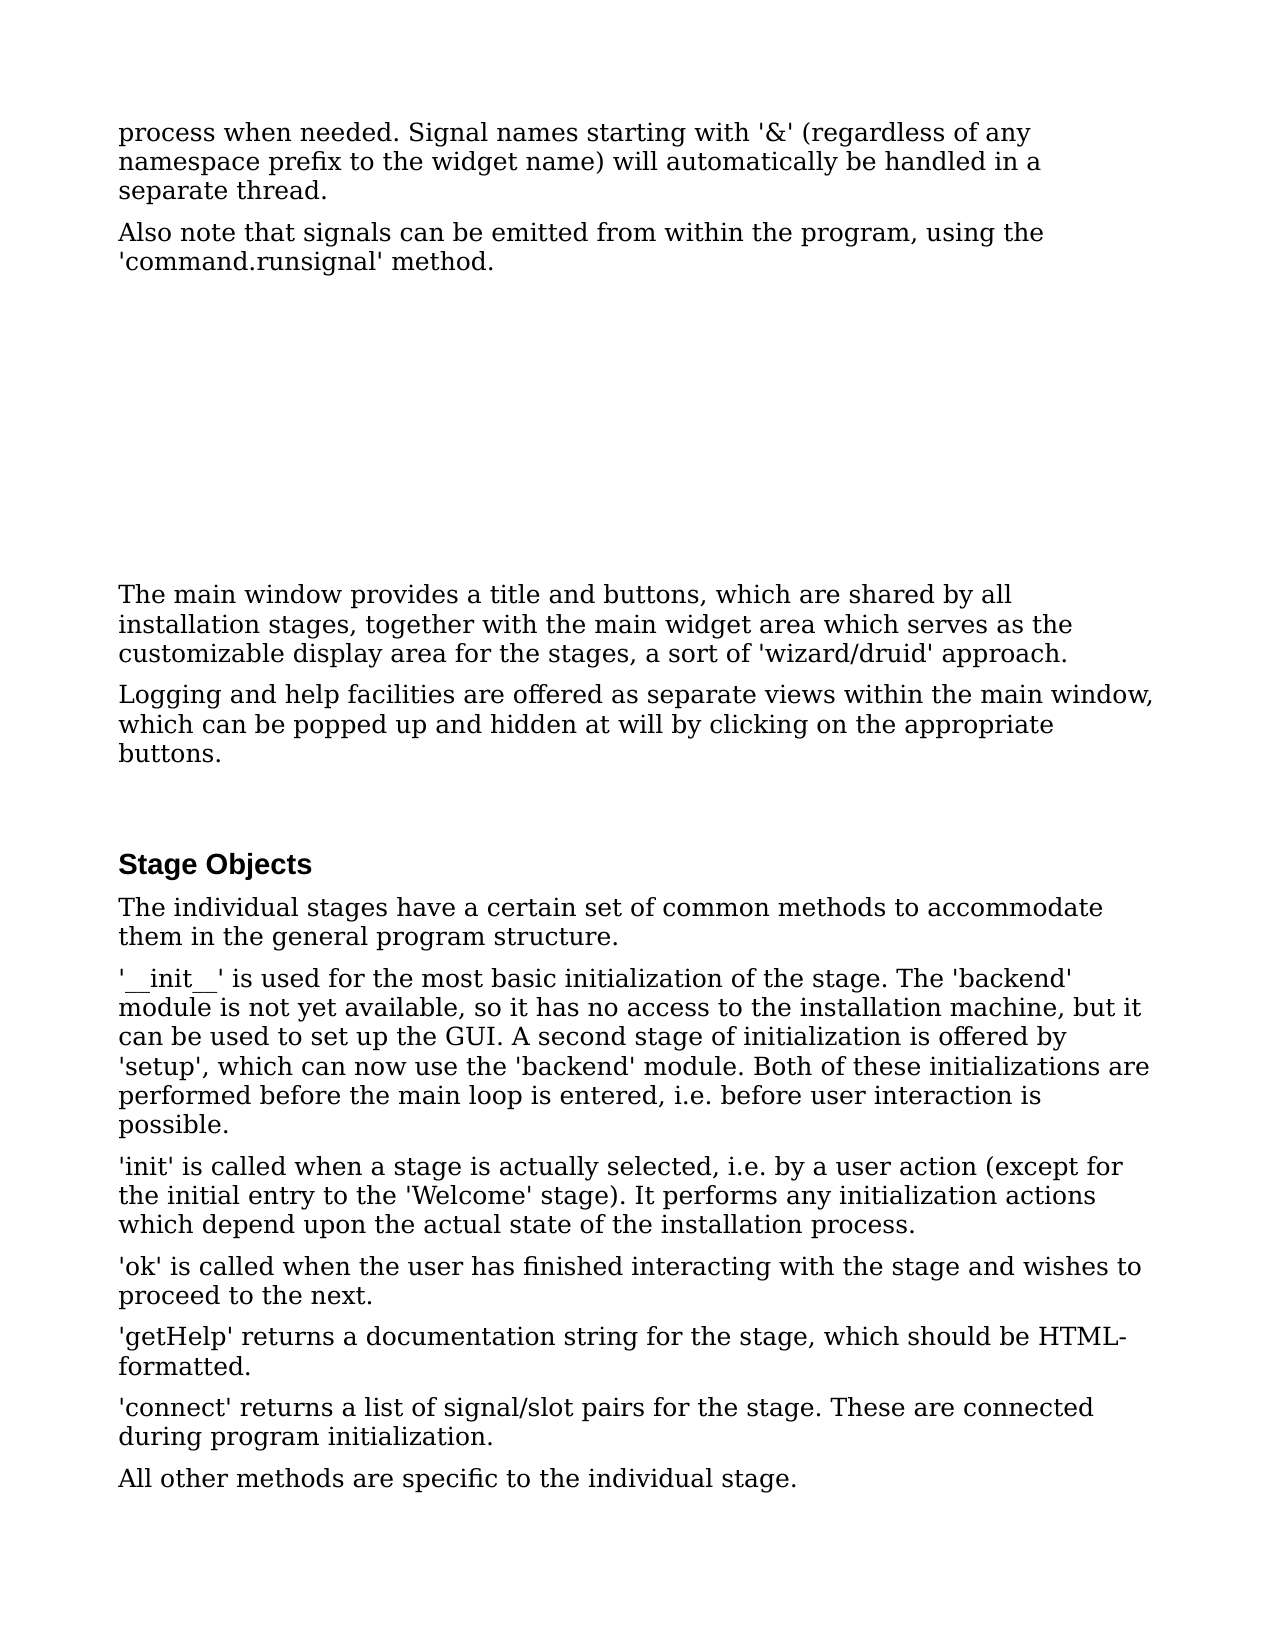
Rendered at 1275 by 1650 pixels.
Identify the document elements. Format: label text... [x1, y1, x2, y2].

text Also note that signals can be emitted from within the program, using the 'command.runsignal' method. [118, 218, 1157, 276]
text The main window provides a title and buttons, which are shared by all installation stages, together with the main widget area which serves as the customizable display area for the stages, a sort of 'wizard/druid' approach. [118, 581, 1157, 668]
subtitle Stage Objects [118, 847, 1157, 881]
text Logging and help facilities are offered as separate views within the main window, which can be popped up and hidden at will by clicking on the appropriate buttons. [118, 681, 1157, 768]
text 'init' is called when a stage is actually selected, i.e. by a user action (except for the initial entry to the 'Welcome' stage). It performs any initialization actions which depend upon the actual state of the installation process. [118, 1152, 1157, 1239]
text 'getHelp' returns a documentation string for the stage, which should be HTML-formatted. [118, 1322, 1157, 1381]
text 'ok' is called when the user has finished interacting with the stage and wishes to proceed to the next. [118, 1252, 1157, 1310]
text 'connect' returns a list of signal/slot pairs for the stage. These are connected during program initialization. [118, 1393, 1157, 1452]
text All other methods are specific to the individual stage. [118, 1464, 1157, 1493]
text The individual stages have a certain set of common methods to accommodate them in the general program structure. [118, 893, 1157, 952]
text '__init__' is used for the most basic initialization of the stage. The 'backend' module is not yet available, so it has no access to the installation machine, but it can be used to set up the GUI. A second stage of initialization is offered by 'setup', which can now use the 'backend' module. Both of these initializations are performed before the main loop is entered, i.e. before user interaction is possible. [118, 964, 1157, 1139]
text process when needed. Signal names starting with '&' (regardless of any namespace prefix to the widget name) will automatically be handled in a separate thread. [118, 118, 1157, 206]
